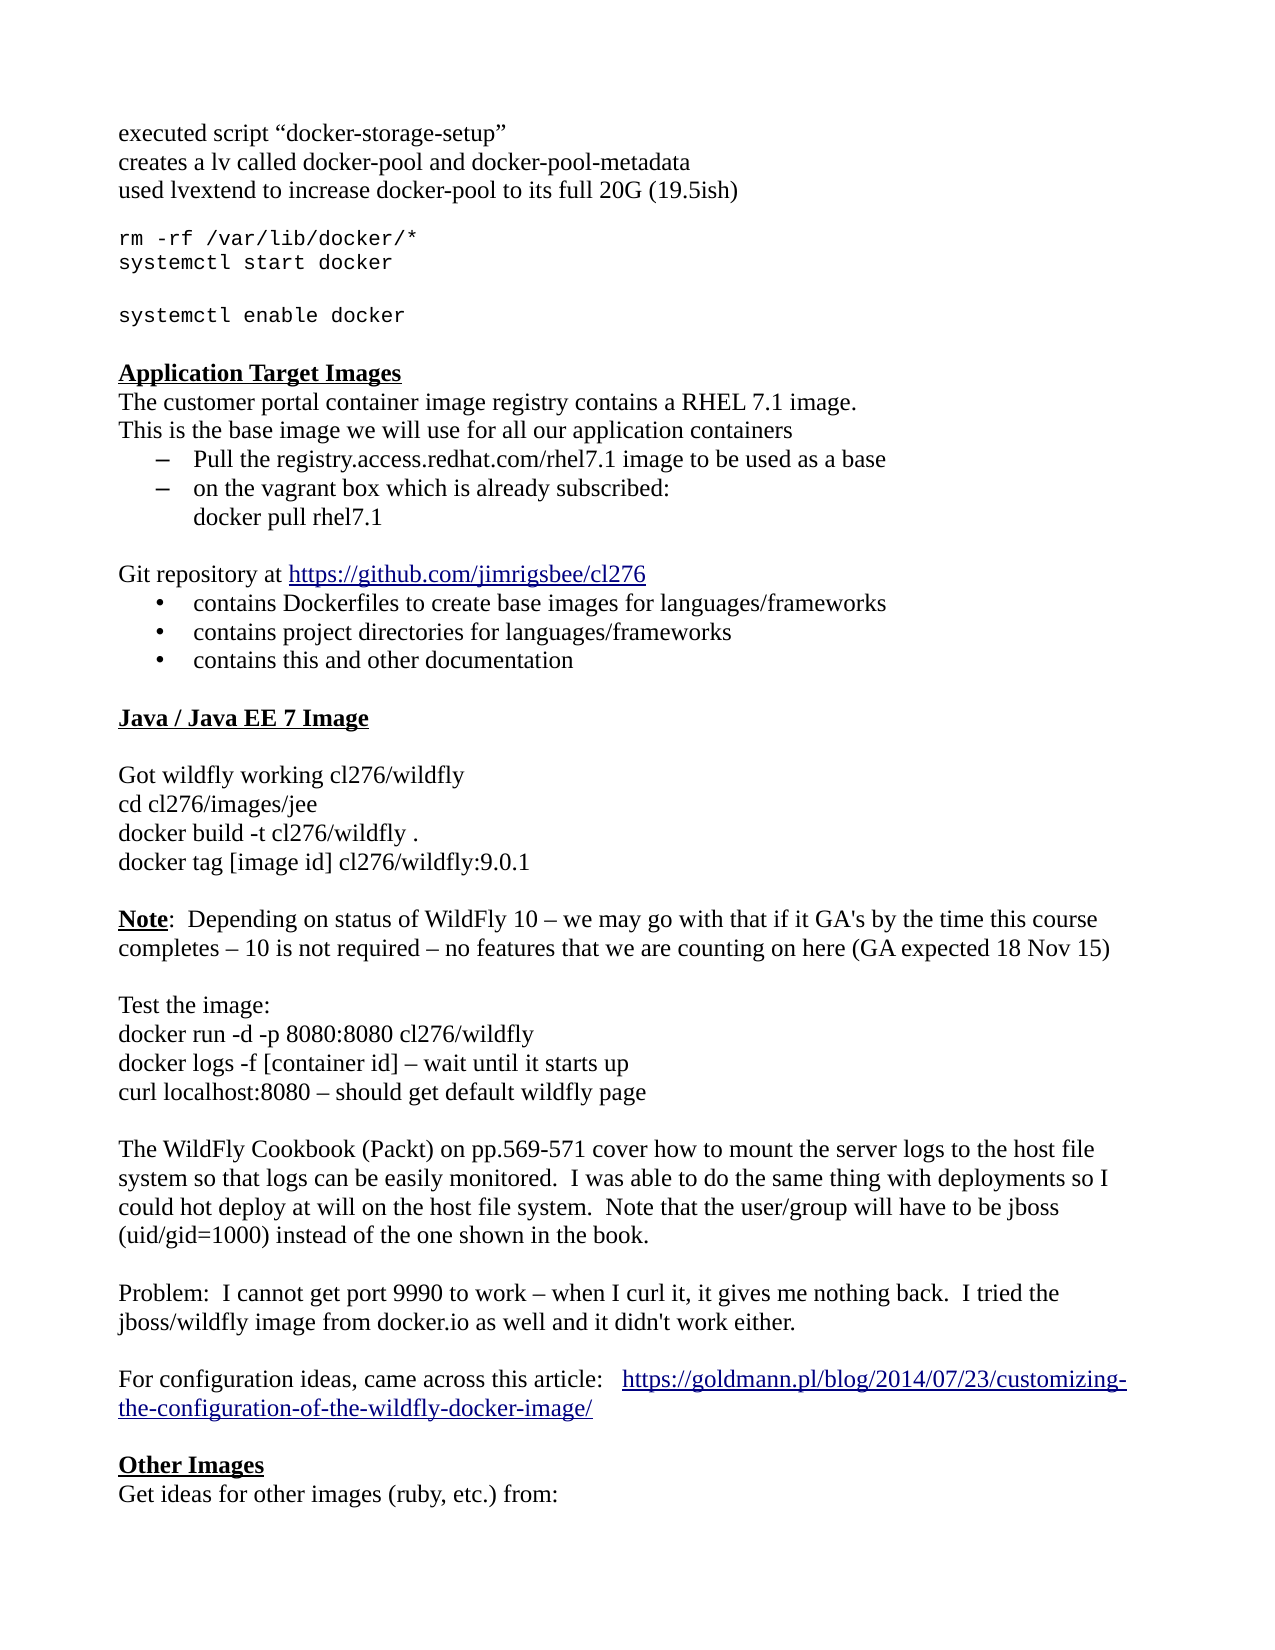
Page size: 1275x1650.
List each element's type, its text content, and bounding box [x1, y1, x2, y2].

text systemctl enable docker [118, 305, 1157, 328]
text Test the image: [118, 990, 1157, 1019]
text cd cl276/images/jee [118, 789, 1157, 818]
text Other Images [118, 1450, 1157, 1479]
list on the vagrant box which is already subscribed: docker pull rhel7.1 [156, 473, 1157, 530]
list contains Dockerfiles to create base images for languages/frameworks [156, 588, 1157, 617]
text creates a lv called docker-pool and docker-pool-metadata [118, 147, 1157, 176]
text systemctl start docker [118, 252, 1157, 275]
text Git repository at https://github.com/jimrigsbee/cl276 [118, 559, 1157, 588]
text rm -rf /var/lib/docker/* [118, 228, 1157, 252]
text The WildFly Cookbook (Packt) on pp.569-571 cover how to mount the server logs to the host file system so that logs can be easily monitored. I was able to do the same thing with deployments so I could hot deploy at will on the host file system. Note that the user/group will have to be jboss (uid/gid=1000) instead of the one shown in the book. [118, 1134, 1157, 1249]
text curl localhost:8080 – should get default wildfly page [118, 1077, 1157, 1105]
text Got wildfly working cl276/wildfly [118, 760, 1157, 789]
list Pull the registry.access.redhat.com/rhel7.1 image to be used as a base [156, 444, 1157, 473]
list contains this and other documentation [156, 645, 1157, 674]
text Java / Java EE 7 Image [118, 703, 1157, 732]
text docker logs -f [container id] – wait until it starts up [118, 1048, 1157, 1077]
text executed script “docker-storage-setup” [118, 118, 1157, 147]
text Problem: I cannot get port 9990 to work – when I curl it, it gives me nothing back. I tried the jboss/wildfly image from docker.io as well and it didn't work either. [118, 1278, 1157, 1335]
text docker build -t cl276/wildfly . [118, 818, 1157, 847]
text Get ideas for other images (ruby, etc.) from: [118, 1479, 1157, 1508]
text Note: Depending on status of WildFly 10 – we may go with that if it GA's by the time this course completes – 10 is not required – no features that we are counting on here (GA expected 18 Nov 15) [118, 904, 1157, 962]
list contains project directories for languages/frameworks [156, 617, 1157, 645]
text The customer portal container image registry contains a RHEL 7.1 image. [118, 387, 1157, 415]
text docker run -d -p 8080:8080 cl276/wildfly [118, 1019, 1157, 1048]
text This is the base image we will use for all our application containers [118, 415, 1157, 444]
text For configuration ideas, came across this article: https://goldmann.pl/blog/2014/07/23/customizing-the-configuration-of-the-wildfly-docker-image/ [118, 1364, 1157, 1422]
text used lvextend to increase docker-pool to its full 20G (19.5ish) [118, 176, 1157, 204]
text docker tag [image id] cl276/wildfly:9.0.1 [118, 847, 1157, 875]
text Application Target Images [118, 358, 1157, 387]
